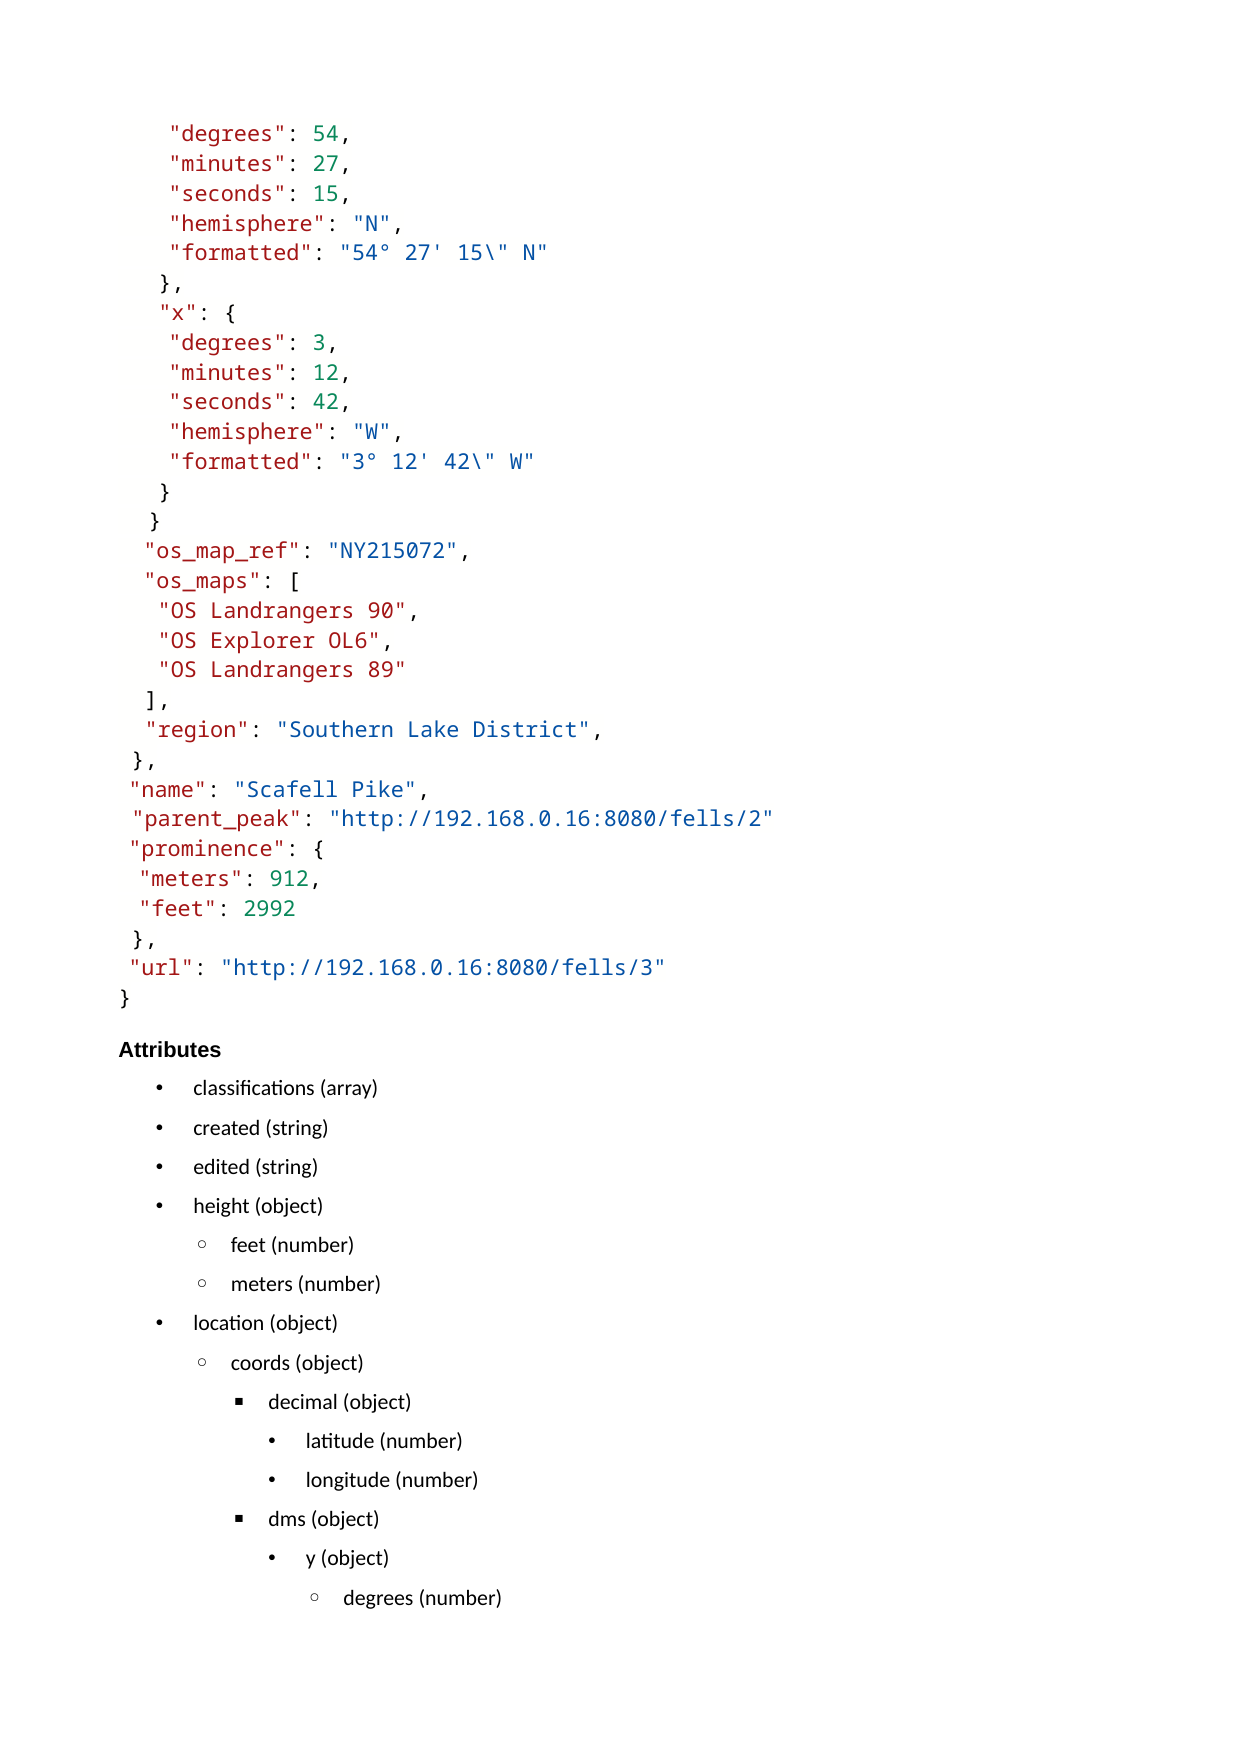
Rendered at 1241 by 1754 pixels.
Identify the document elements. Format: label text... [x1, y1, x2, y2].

text "OS Landrangers 89" [118, 654, 1122, 684]
subtitle Attributes [118, 1037, 1122, 1062]
text } [118, 982, 1122, 1012]
list degrees (number) [306, 1584, 1122, 1610]
text "meters": 912, [118, 863, 1122, 893]
list decimal (object) [231, 1388, 1122, 1414]
list y (object) [268, 1544, 1122, 1571]
list location (object) [156, 1309, 1122, 1336]
list longitude (number) [268, 1466, 1122, 1493]
text "parent_peak": "http://192.168.0.16:8080/fells/2" [118, 803, 1122, 833]
text "os_maps": [ [118, 565, 1122, 595]
text } [118, 505, 1122, 535]
list dms (object) [231, 1505, 1122, 1532]
text "OS Landrangers 90", [118, 595, 1122, 624]
text "formatted": "54° 27' 15\" N" [118, 237, 1122, 267]
list classifications (array) [156, 1074, 1122, 1101]
text }, [118, 922, 1122, 952]
text "url": "http://192.168.0.16:8080/fells/3" [118, 952, 1122, 982]
list edited (string) [156, 1153, 1122, 1179]
list meters (number) [193, 1270, 1122, 1297]
text }, [118, 267, 1122, 297]
text "degrees": 54, [118, 118, 1122, 148]
text "hemisphere": "W", [118, 416, 1122, 446]
list coords (object) [193, 1349, 1122, 1375]
text }, [118, 744, 1122, 773]
text "name": "Scafell Pike", [118, 773, 1122, 803]
text "OS Explorer OL6", [118, 624, 1122, 654]
text "feet": 2992 [118, 893, 1122, 922]
text "region": "Southern Lake District", [118, 714, 1122, 744]
list created (string) [156, 1114, 1122, 1140]
text "seconds": 42, [118, 386, 1122, 416]
text "minutes": 27, [118, 148, 1122, 178]
text "prominence": { [118, 833, 1122, 863]
list latitude (number) [268, 1427, 1122, 1454]
list feet (number) [193, 1231, 1122, 1258]
text "minutes": 12, [118, 356, 1122, 386]
text "degrees": 3, [118, 327, 1122, 356]
text "hemisphere": "N", [118, 207, 1122, 237]
list height (object) [156, 1192, 1122, 1219]
text ], [118, 684, 1122, 714]
text "seconds": 15, [118, 178, 1122, 207]
text "x": { [118, 297, 1122, 327]
text "os_map_ref": "NY215072", [118, 535, 1122, 565]
text "formatted": "3° 12' 42\" W" [118, 446, 1122, 476]
text } [118, 476, 1122, 505]
